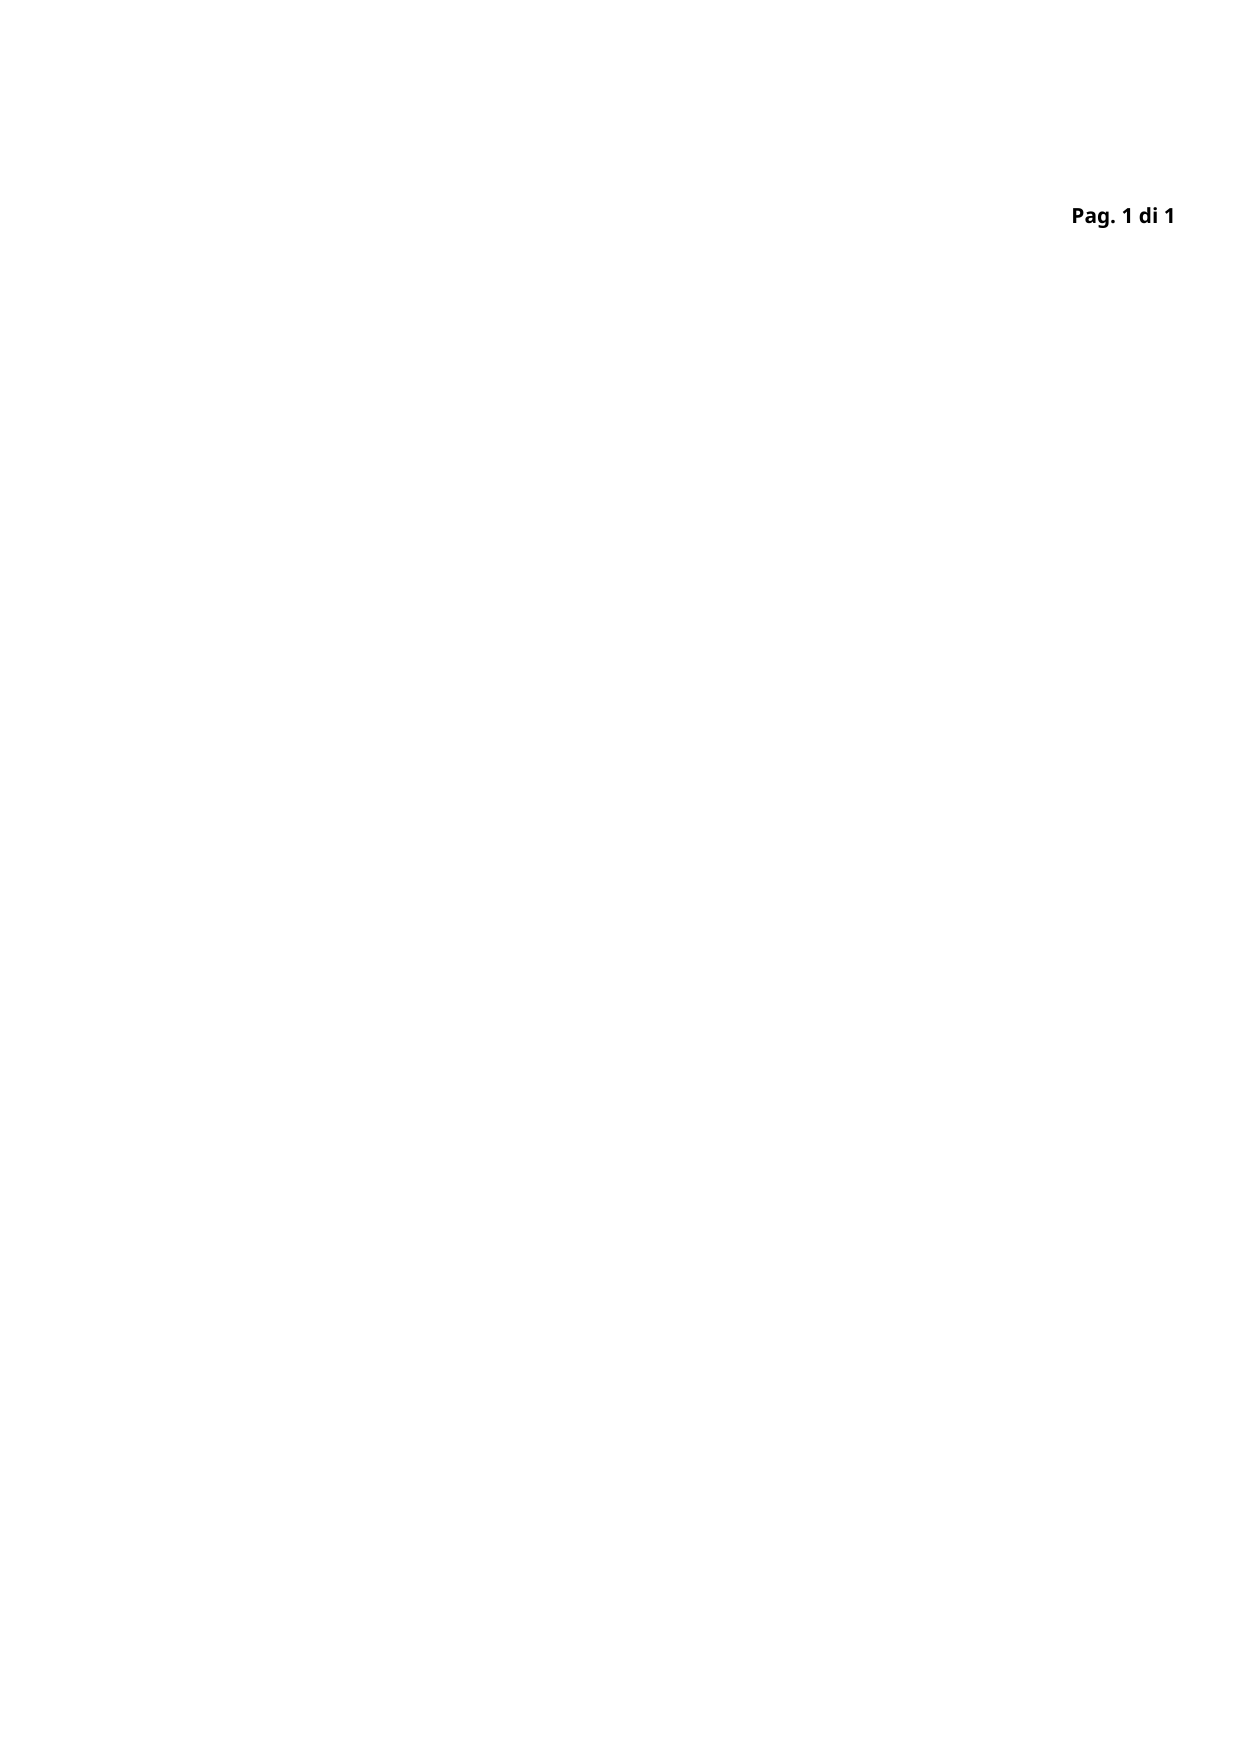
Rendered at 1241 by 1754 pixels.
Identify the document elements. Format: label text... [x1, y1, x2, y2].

text <setLang('it_IT')> [59, 236, 1181, 253]
